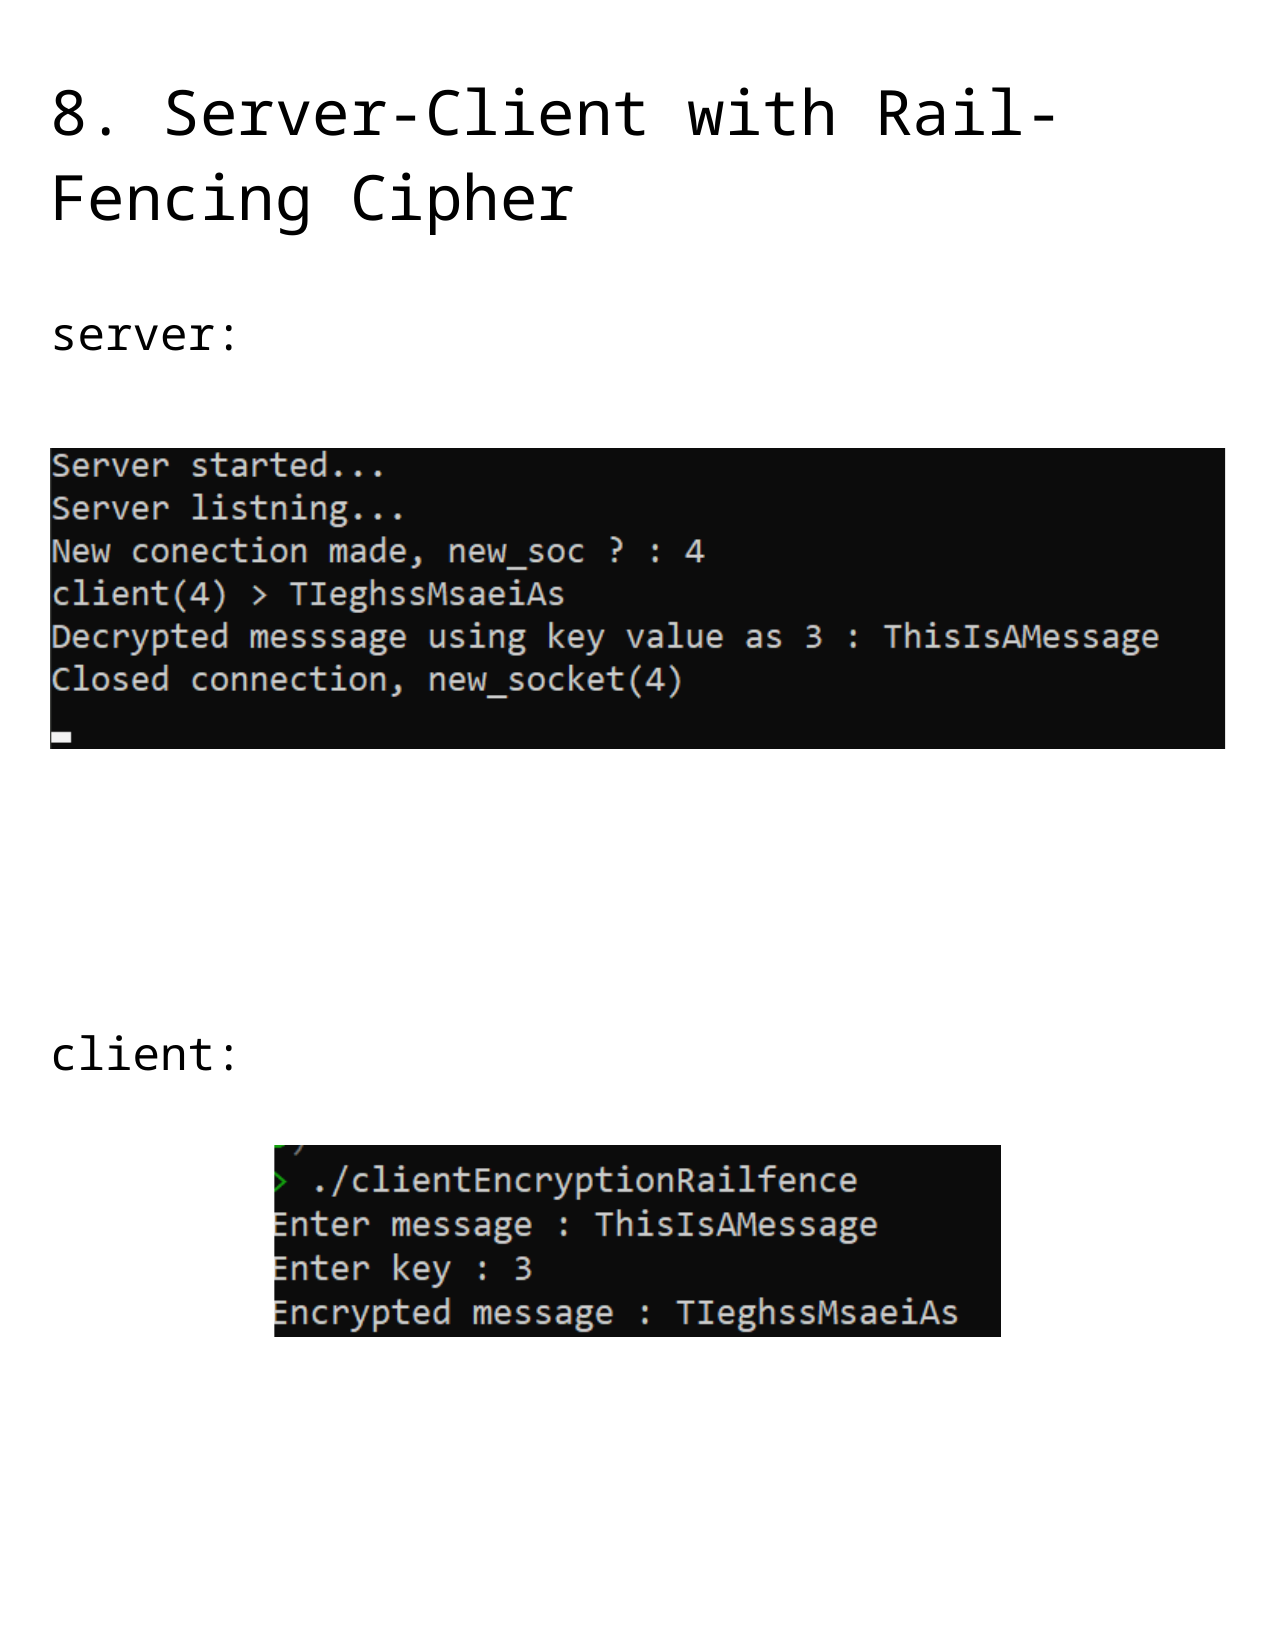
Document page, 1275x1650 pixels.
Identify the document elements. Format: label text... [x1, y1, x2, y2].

picture [50, 448, 1225, 749]
text server: [50, 301, 1225, 364]
text 8. Server-Client with Rail-Fencing Cipher [50, 69, 1225, 239]
text client: [50, 1021, 1225, 1083]
picture [274, 1145, 1001, 1337]
